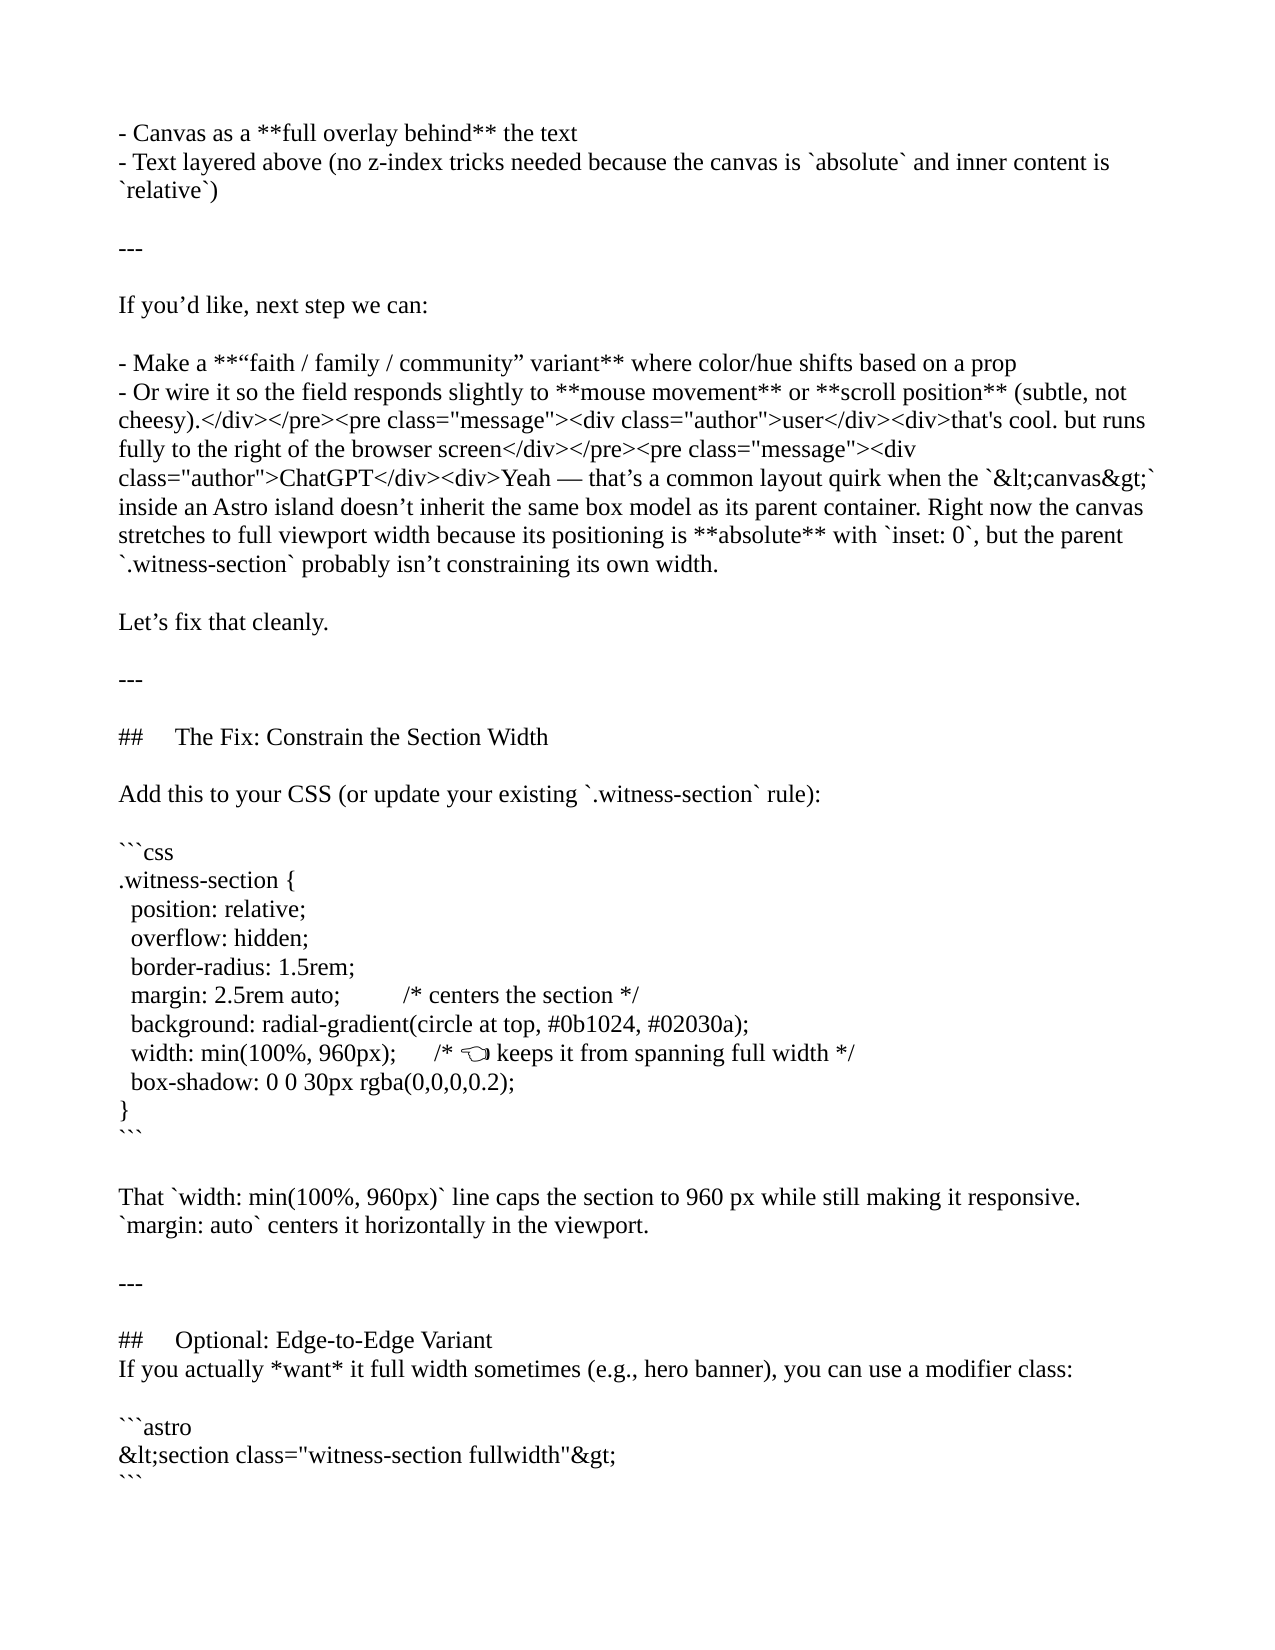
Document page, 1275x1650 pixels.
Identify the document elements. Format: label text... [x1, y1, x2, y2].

text ```astro [118, 1412, 1157, 1441]
text &lt;section class="witness-section fullwidth"&gt; [118, 1441, 1157, 1469]
text Add this to your CSS (or update your existing `.witness-section` rule): [118, 779, 1157, 808]
text .witness-section { [118, 866, 1157, 894]
text If you actually *want* it full width sometimes (e.g., hero banner), you can use a modifier class: [118, 1354, 1157, 1383]
text } [118, 1096, 1157, 1124]
text border-radius: 1.5rem; [118, 952, 1157, 981]
text ``` [118, 1124, 1157, 1153]
text - Or wire it so the field responds slightly to **mouse movement** or **scroll position** (subtle, not cheesy).</div></pre><pre class="message"><div class="author">user</div><div>that's cool. but runs fully to the right of the browser screen</div></pre><pre class="message"><div class="author">ChatGPT</div><div>Yeah — that’s a common layout quirk when the `&lt;canvas&gt;` inside an Astro island doesn’t inherit the same box model as its parent container. Right now the canvas stretches to full viewport width because its positioning is **absolute** with `inset: 0`, but the parent `.witness-section` probably isn’t constraining its own width. [118, 377, 1157, 578]
text Let’s fix that cleanly. [118, 607, 1157, 636]
text ## ✅ The Fix: Constrain the Section Width [118, 722, 1157, 751]
text ```css [118, 837, 1157, 866]
text - Text layered above (no z-index tricks needed because the canvas is `absolute` and inner content is `relative`) [118, 147, 1157, 204]
text That `width: min(100%, 960px)` line caps the section to 960 px while still making it responsive. [118, 1182, 1157, 1211]
text `margin: auto` centers it horizontally in the viewport. [118, 1211, 1157, 1239]
text - Make a **“faith / family / community” variant** where color/hue shifts based on a prop [118, 348, 1157, 377]
text - Canvas as a **full overlay behind** the text [118, 118, 1157, 147]
text background: radial-gradient(circle at top, #0b1024, #02030a); [118, 1009, 1157, 1038]
text --- [118, 233, 1157, 262]
text box-shadow: 0 0 30px rgba(0,0,0,0.2); [118, 1067, 1157, 1096]
text margin: 2.5rem auto; /* centers the section */ [118, 981, 1157, 1009]
text ``` [118, 1469, 1157, 1498]
text position: relative; [118, 894, 1157, 923]
text If you’d like, next step we can: [118, 291, 1157, 319]
text --- [118, 664, 1157, 693]
text overflow: hidden; [118, 923, 1157, 952]
text ## 🧩 Optional: Edge-to-Edge Variant [118, 1326, 1157, 1354]
text width: min(100%, 960px); /* 👈 keeps it from spanning full width */ [118, 1038, 1157, 1067]
text --- [118, 1268, 1157, 1297]
